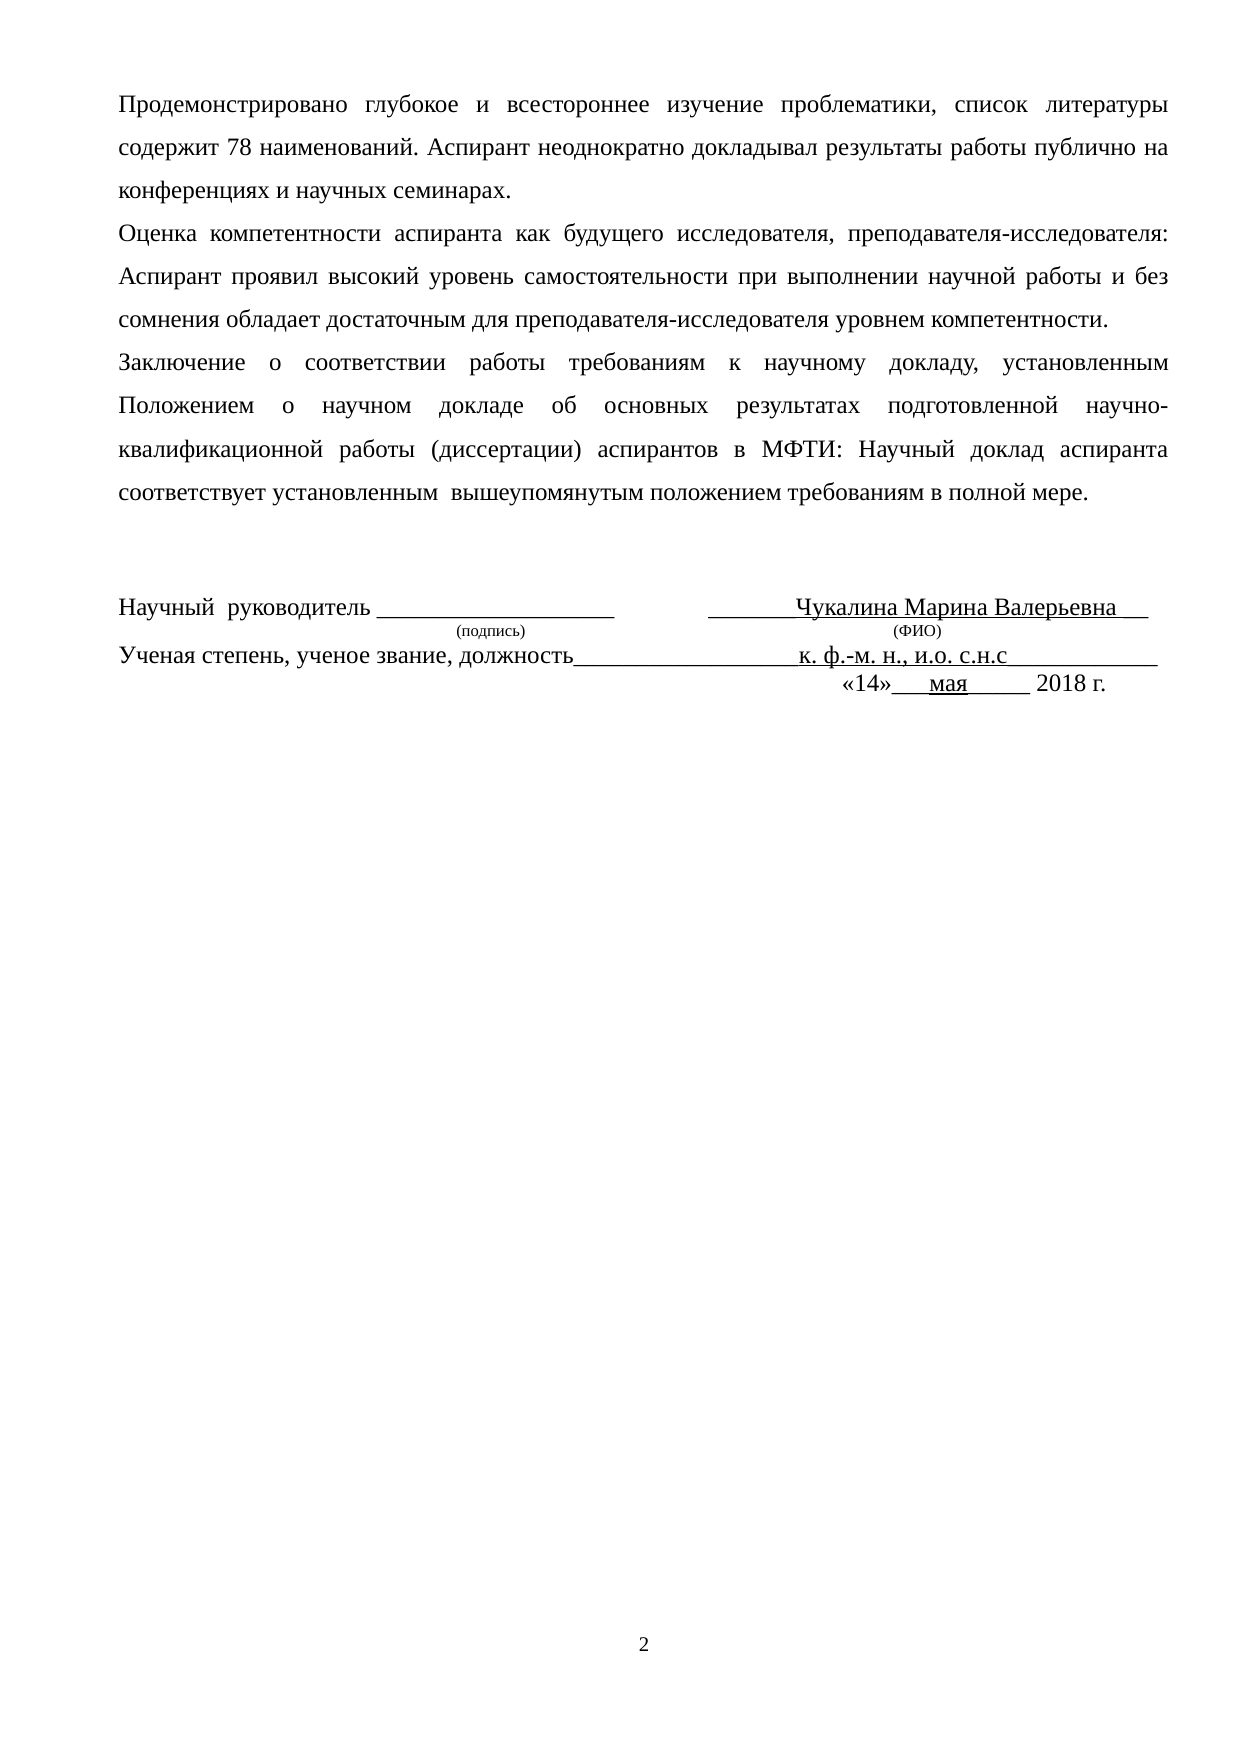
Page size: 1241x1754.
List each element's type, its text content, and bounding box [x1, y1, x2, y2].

text «14»___мая_____ 2018 г. [118, 668, 1169, 697]
text Оценка компетентности аспиранта как будущего исследователя, преподавателя-исследователя: Аспирант проявил высокий уровень самостоятельности при выполнении научной работы и без сомнения обладает достаточным для преподавателя-исследователя уровнем компетентности. [118, 218, 1169, 333]
text Научный руководитель ___________________ _______Чукалина Марина Валерьевна __ [118, 592, 1169, 621]
text Заключение о соответствии работы требованиям к научному докладу, установленным Положением о научном докладе об основных результатах подготовленной научно-квалификационной работы (диссертации) аспирантов в МФТИ: Научный доклад аспиранта соответствует установленным вышеупомянутым положением требованиям в полной мере. [118, 347, 1169, 506]
text (подпись) (ФИО) [118, 621, 1169, 640]
text Ученая степень, ученое звание, должность__________________к. ф.-м. н., и.о. с.н.с____________ [118, 640, 1169, 668]
text Продемонстрировано глубокое и всестороннее изучение проблематики, список литературы содержит 78 наименований. Аспирант неоднократно докладывал результаты работы публично на конференциях и научных семинарах. [118, 89, 1169, 204]
